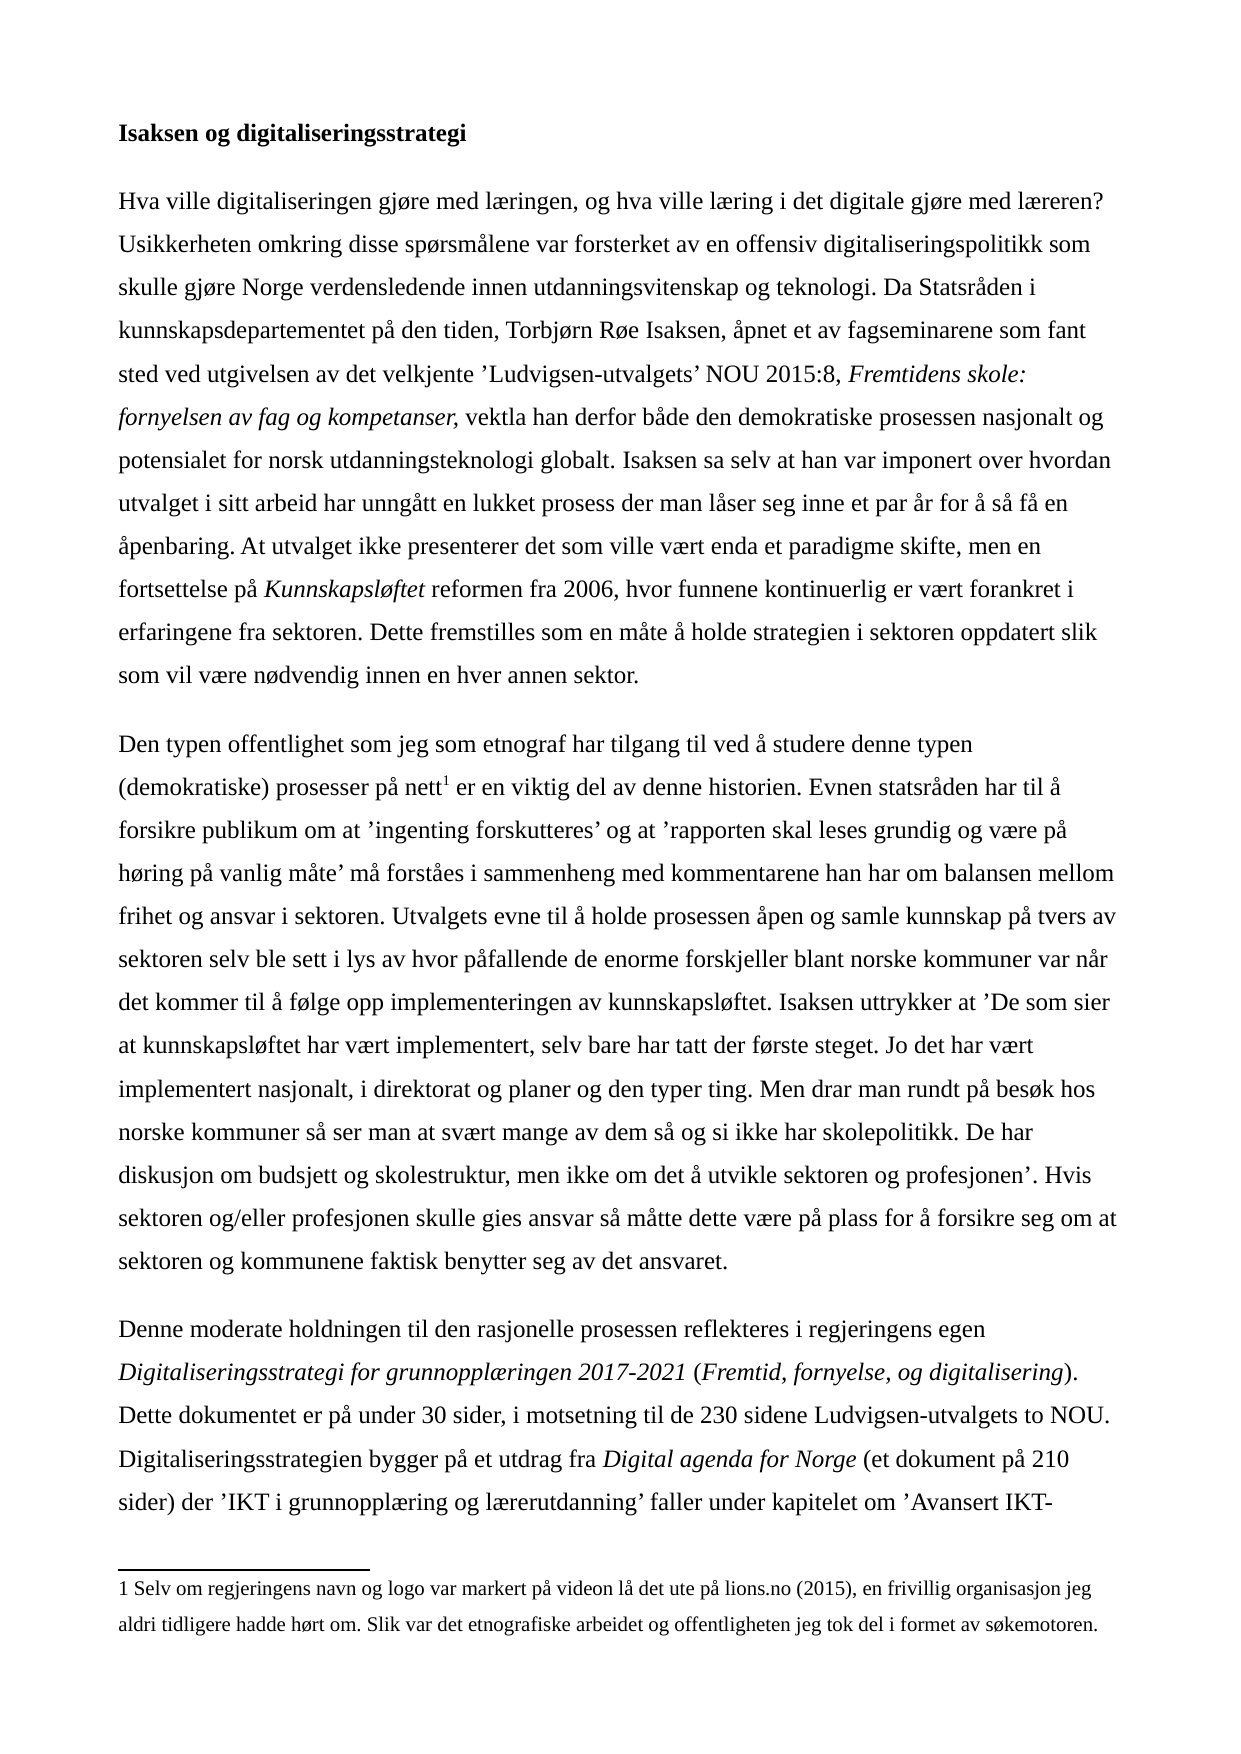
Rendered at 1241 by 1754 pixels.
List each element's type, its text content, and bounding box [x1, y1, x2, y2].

text Den typen offentlighet som jeg som etnograf har tilgang til ved å studere denne typen (demokratiske) prosesser på nett er en viktig del av denne historien. Evnen statsråden har til å forsikre publikum om at ’ingenting forskutteres’ og at ’rapporten skal leses grundig og være på høring på vanlig måte’ må forståes i sammenheng med kommentarene han har om balansen mellom frihet og ansvar i sektoren. Utvalgets evne til å holde prosessen åpen og samle kunnskap på tvers av sektoren selv ble sett i lys av hvor påfallende de enorme forskjeller blant norske kommuner var når det kommer til å følge opp implementeringen av kunnskapsløftet. Isaksen uttrykker at ’De som sier at kunnskapsløftet har vært implementert, selv bare har tatt der første steget. Jo det har vært implementert nasjonalt, i direktorat og planer og den typer ting. Men drar man rundt på besøk hos norske kommuner så ser man at svært mange av dem så og si ikke har skolepolitikk. De har diskusjon om budsjett og skolestruktur, men ikke om det å utvikle sektoren og profesjonen’. Hvis sektoren og/eller profesjonen skulle gies ansvar så måtte dette være på plass for å forsikre seg om at sektoren og kommunene faktisk benytter seg av det ansvaret. [118, 729, 1122, 1275]
text Selv om regjeringens navn og logo var markert på videon lå det ute på lions.no (2015), en frivillig organisasjon jeg aldri tidligere hadde hørt om. Slik var det etnografiske arbeidet og offentligheten jeg tok del i formet av søkemotoren. [118, 1576, 1122, 1636]
text Hva ville digitaliseringen gjøre med læringen, og hva ville læring i det digitale gjøre med læreren? Usikkerheten omkring disse spørsmålene var forsterket av en offensiv digitaliseringspolitikk som skulle gjøre Norge verdensledende innen utdanningsvitenskap og teknologi. Da Statsråden i kunnskapsdepartementet på den tiden, Torbjørn Røe Isaksen, åpnet et av fagseminarene som fant sted ved utgivelsen av det velkjente ’Ludvigsen-utvalgets’ NOU 2015:8, Fremtidens skole: fornyelsen av fag og kompetanser, vektla han derfor både den demokratiske prosessen nasjonalt og potensialet for norsk utdanningsteknologi globalt. Isaksen sa selv at han var imponert over hvordan utvalget i sitt arbeid har unngått en lukket prosess der man låser seg inne et par år for å så få en åpenbaring. At utvalget ikke presenterer det som ville vært enda et paradigme skifte, men en fortsettelse på Kunnskapsløftet reformen fra 2006, hvor funnene kontinuerlig er vært forankret i erfaringene fra sektoren. Dette fremstilles som en måte å holde strategien i sektoren oppdatert slik som vil være nødvendig innen en hver annen sektor. [118, 186, 1122, 689]
text Isaksen og digitaliseringsstrategi [118, 118, 1122, 147]
text Denne moderate holdningen til den rasjonelle prosessen reflekteres i regjeringens egen Digitaliseringsstrategi for grunnopplæringen 2017-2021 (Fremtid, fornyelse, og digitalisering). Dette dokumentet er på under 30 sider, i motsetning til de 230 sidene Ludvigsen-utvalgets to NOU. Digitaliseringsstrategien bygger på et utdrag fra Digital agenda for Norge (et dokument på 210 sider) der ’IKT i grunnopplæring og lærerutdanning’ faller under kapitelet om ’Avansert IKT- [118, 1314, 1122, 1516]
